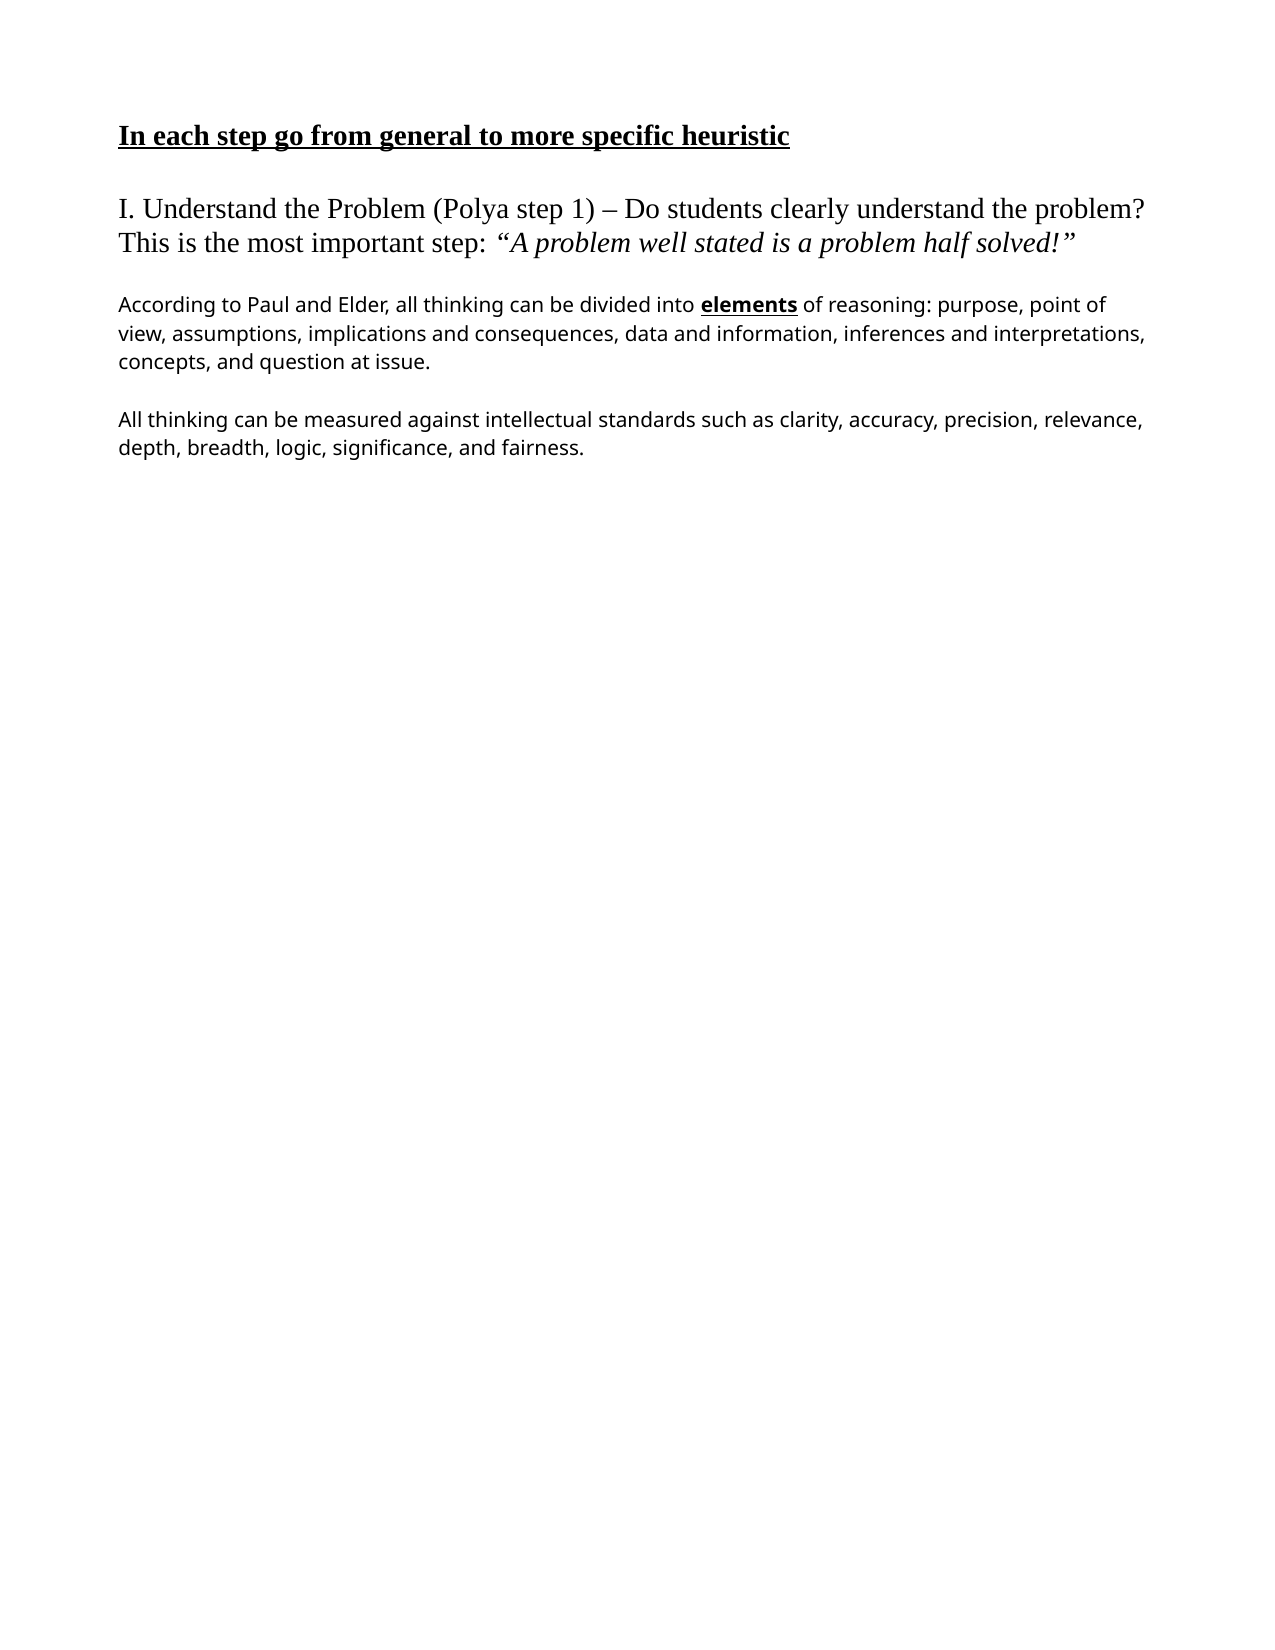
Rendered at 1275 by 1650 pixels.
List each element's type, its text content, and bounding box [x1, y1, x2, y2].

text In each step go from general to more specific heuristic [118, 118, 1157, 152]
text All thinking can be measured against intellectual standards such as clarity, accuracy, precision, relevance, depth, breadth, logic, significance, and fairness. [118, 405, 1157, 462]
text According to Paul and Elder, all thinking can be divided into elements of reasoning: purpose, point of view, assumptions, implications and consequences, data and information, inferences and interpretations, concepts, and question at issue. [118, 291, 1157, 376]
text I. Understand the Problem (Polya step 1) – Do students clearly understand the problem? This is the most important step: “A problem well stated is a problem half solved!” [118, 191, 1157, 258]
